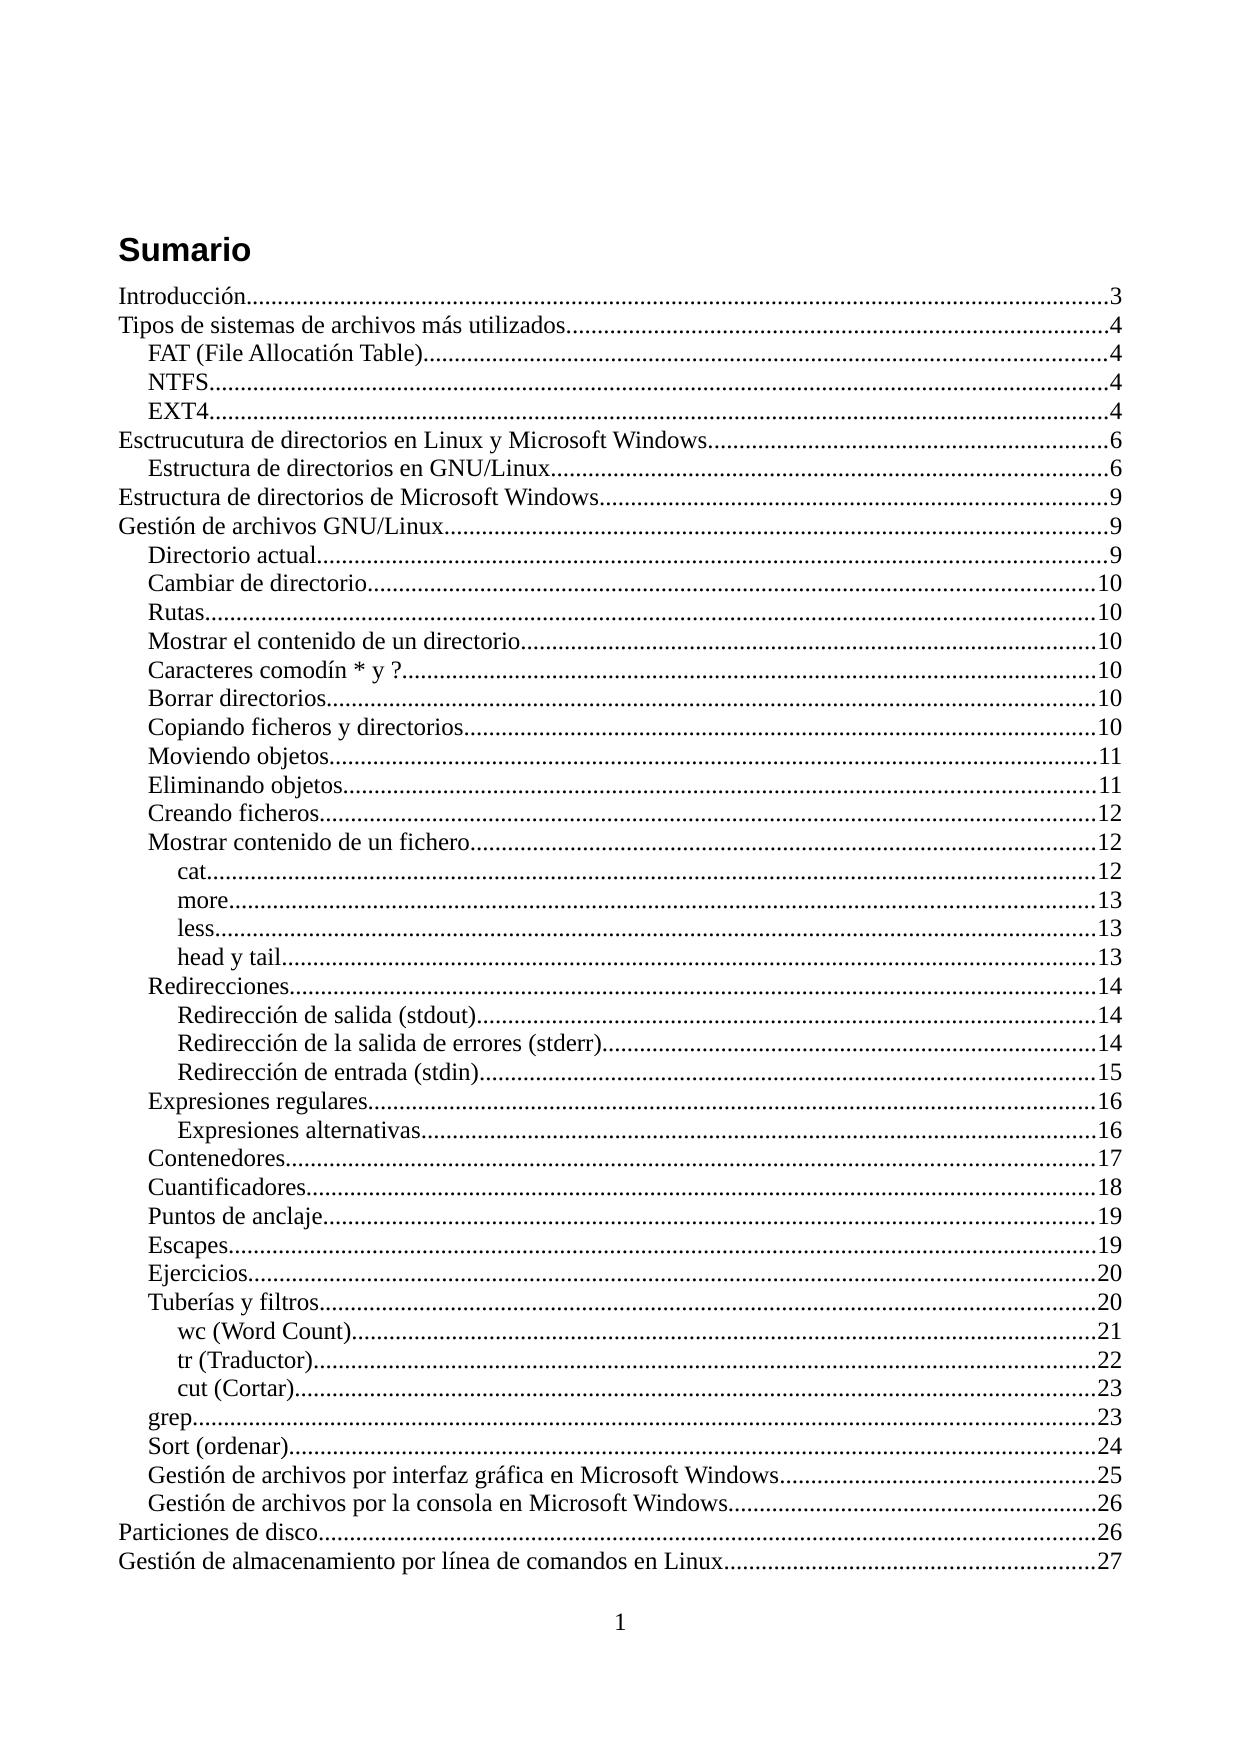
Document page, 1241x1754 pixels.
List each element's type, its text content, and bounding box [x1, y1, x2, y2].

text Sort (ordenar) 24 [148, 1431, 1122, 1460]
text Mostrar el contenido de un directorio. 10 [148, 626, 1122, 655]
text FAT (File Allocatión Table). 4 [148, 338, 1122, 367]
subtitle Sumario [118, 230, 1122, 268]
text Estructura de directorios en GNU/Linux 6 [148, 453, 1122, 482]
text Esctrucutura de directorios en Linux y Microsoft Windows. 6 [118, 425, 1122, 453]
text Borrar directorios. 10 [148, 683, 1122, 712]
text Gestión de archivos por la consola en Microsoft Windows. 26 [148, 1488, 1122, 1517]
text more 13 [177, 885, 1122, 913]
text tr (Traductor) 22 [177, 1345, 1122, 1373]
text Copiando ficheros y directorios 10 [148, 712, 1122, 741]
text Redirección de salida (stdout) 14 [177, 1000, 1122, 1028]
text Cuantificadores 18 [148, 1172, 1122, 1201]
text cut (Cortar) 23 [177, 1373, 1122, 1402]
text Expresiones alternativas 16 [177, 1115, 1122, 1143]
text Redirección de la salida de errores (stderr) 14 [177, 1028, 1122, 1057]
text Caracteres comodín * y ? 10 [148, 655, 1122, 683]
text Redirecciones 14 [148, 971, 1122, 1000]
text grep 23 [148, 1402, 1122, 1431]
text Gestión de archivos por interfaz gráfica en Microsoft Windows. 25 [148, 1460, 1122, 1488]
text Gestión de archivos GNU/Linux 9 [118, 511, 1122, 540]
text Moviendo objetos 11 [148, 741, 1122, 770]
text Directorio actual 9 [148, 540, 1122, 568]
text Puntos de anclaje 19 [148, 1201, 1122, 1230]
text Eliminando objetos 11 [148, 770, 1122, 798]
text Tipos de sistemas de archivos más utilizados. 4 [118, 310, 1122, 338]
text Creando ficheros 12 [148, 798, 1122, 827]
text EXT4 4 [148, 396, 1122, 425]
text NTFS. 4 [148, 367, 1122, 396]
text Mostrar contenido de un fichero. 12 [148, 827, 1122, 856]
text Ejercicios 20 [148, 1258, 1122, 1287]
text Contenedores 17 [148, 1143, 1122, 1172]
text Cambiar de directorio. 10 [148, 568, 1122, 597]
text head y tail. 13 [177, 942, 1122, 971]
text Estructura de directorios de Microsoft Windows. 9 [118, 482, 1122, 511]
text less 13 [177, 913, 1122, 942]
text Introducción. 3 [118, 281, 1122, 310]
text Rutas 10 [148, 597, 1122, 626]
text Particiones de disco 26 [118, 1517, 1122, 1546]
text Gestión de almacenamiento por línea de comandos en Linux 27 [118, 1546, 1122, 1575]
text cat 12 [177, 856, 1122, 885]
text wc (Word Count) 21 [177, 1316, 1122, 1345]
text Redirección de entrada (stdin) 15 [177, 1057, 1122, 1086]
text Tuberías y filtros. 20 [148, 1287, 1122, 1316]
text Escapes 19 [148, 1230, 1122, 1258]
text Expresiones regulares 16 [148, 1086, 1122, 1115]
